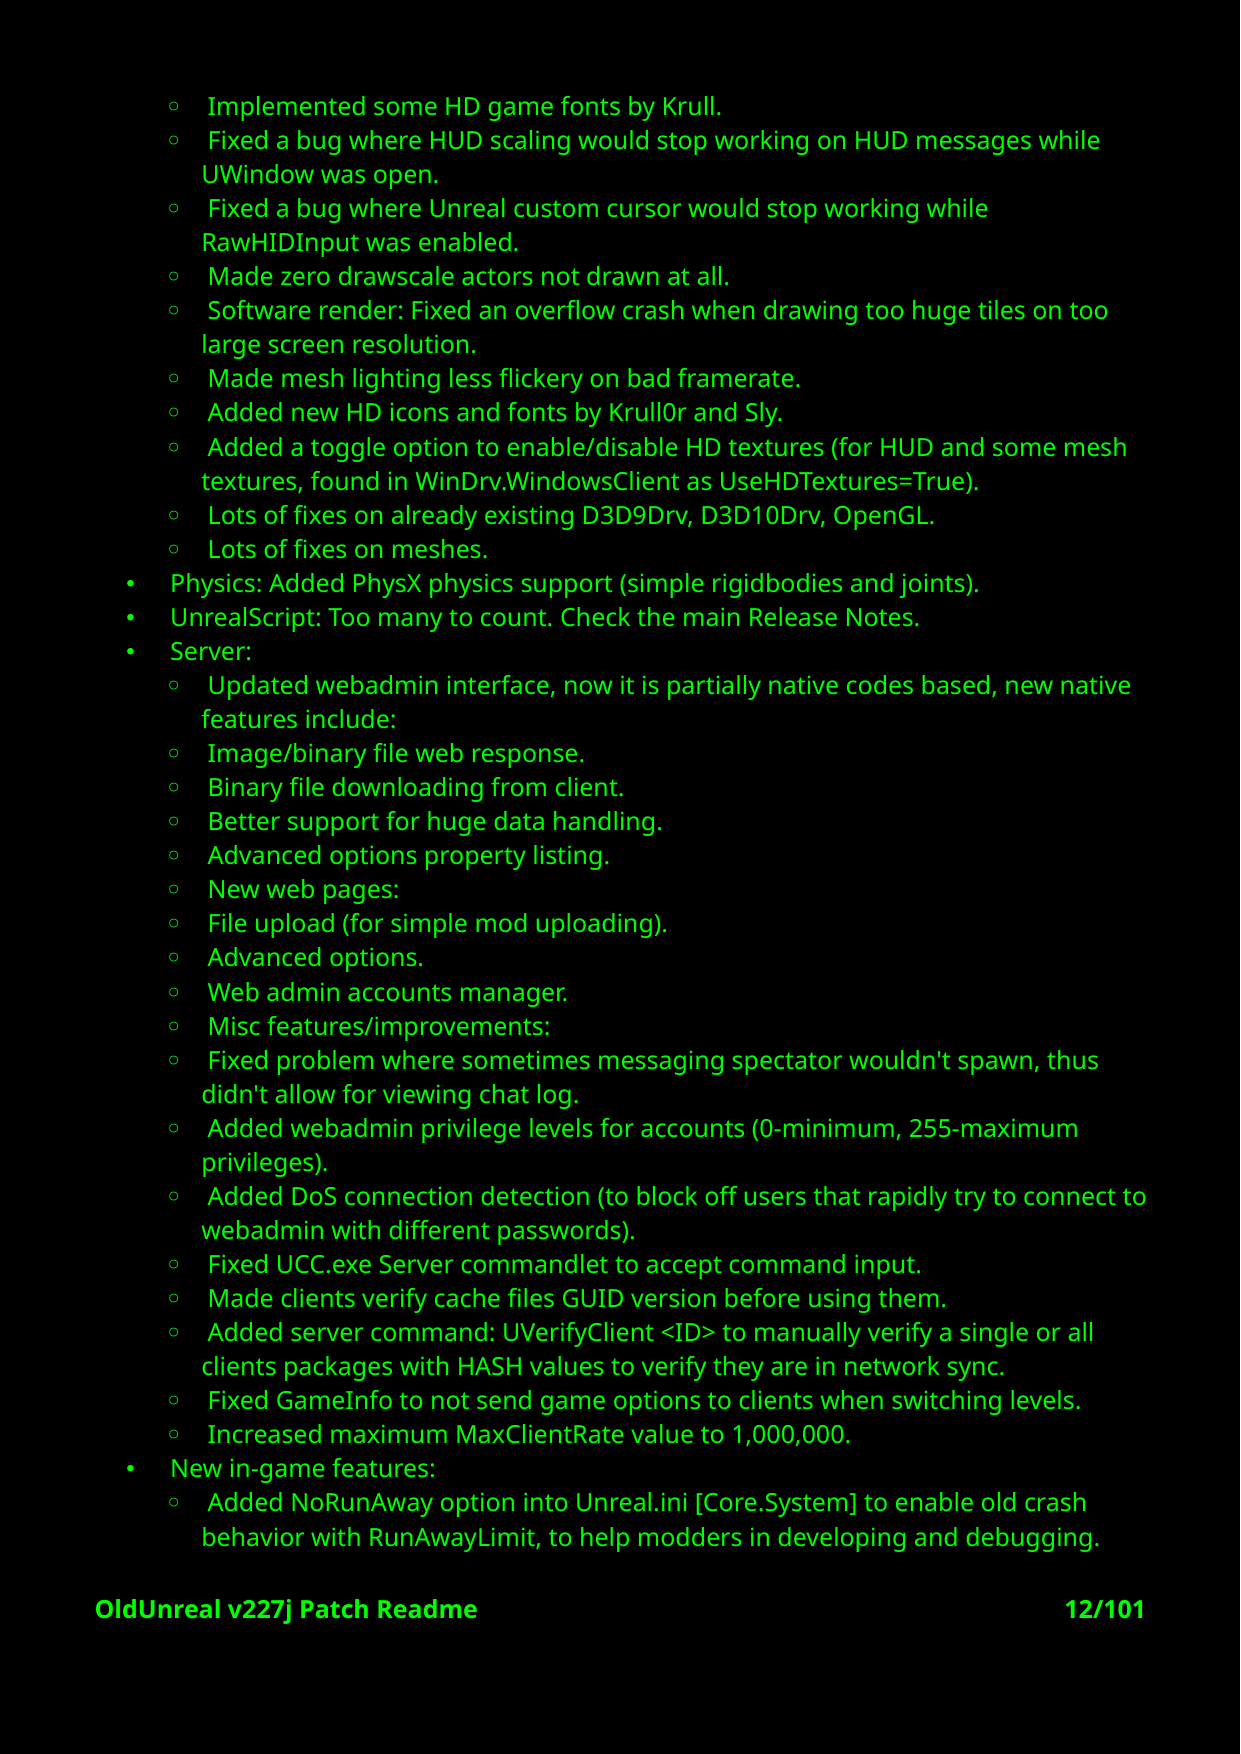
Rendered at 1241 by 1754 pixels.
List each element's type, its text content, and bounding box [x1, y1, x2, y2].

list Misc features/improvements: [163, 1008, 1152, 1042]
list Added server command: UVerifyClient <ID> to manually verify a single or all clients packages with HASH values to verify they are in network sync. [163, 1315, 1152, 1383]
list Lots of fixes on already existing D3D9Drv, D3D10Drv, OpenGL. [163, 497, 1152, 531]
list Implemented some HD game fonts by Krull. [163, 88, 1152, 123]
list Fixed a bug where HUD scaling would stop working on HUD messages while UWindow was open. [163, 123, 1152, 191]
list Advanced options. [163, 940, 1152, 974]
list Physics: Added PhysX physics support (simple rigidbodies and joints). [126, 565, 1152, 599]
list New web pages: [163, 872, 1152, 906]
list Fixed problem where sometimes messaging spectator wouldn't spawn, thus didn't allow for viewing chat log. [163, 1042, 1152, 1110]
list Made zero drawscale actors not drawn at all. [163, 259, 1152, 293]
list UnrealScript: Too many to count. Check the main Release Notes. [126, 599, 1152, 633]
list Web admin accounts manager. [163, 974, 1152, 1008]
list Binary file downloading from client. [163, 770, 1152, 804]
list Added NoRunAway option into Unreal.ini [Core.System] to enable old crash behavior with RunAwayLimit, to help modders in developing and debugging. [163, 1485, 1152, 1553]
list Fixed a bug where Unreal custom cursor would stop working while RawHIDInput was enabled. [163, 191, 1152, 259]
list Increased maximum MaxClientRate value to 1,000,000. [163, 1417, 1152, 1451]
list Made mesh lighting less flickery on bad framerate. [163, 361, 1152, 395]
list Added new HD icons and fonts by Krull0r and Sly. [163, 395, 1152, 429]
list Added a toggle option to enable/disable HD textures (for HUD and some mesh textures, found in WinDrv.WindowsClient as UseHDTextures=True). [163, 429, 1152, 497]
list Updated webadmin interface, now it is partially native codes based, new native features include: [163, 668, 1152, 736]
list Fixed UCC.exe Server commandlet to accept command input. [163, 1247, 1152, 1281]
list Advanced options property listing. [163, 838, 1152, 872]
list Added webadmin privilege levels for accounts (0-minimum, 255-maximum privileges). [163, 1110, 1152, 1178]
list Lots of fixes on meshes. [163, 531, 1152, 565]
list Server: [126, 633, 1152, 668]
list Better support for huge data handling. [163, 804, 1152, 838]
list File upload (for simple mod uploading). [163, 906, 1152, 940]
list Added DoS connection detection (to block off users that rapidly try to connect to webadmin with different passwords). [163, 1178, 1152, 1247]
list New in-game features: [126, 1451, 1152, 1485]
list Image/binary file web response. [163, 736, 1152, 770]
list Made clients verify cache files GUID version before using them. [163, 1281, 1152, 1315]
list Fixed GameInfo to not send game options to clients when switching levels. [163, 1383, 1152, 1417]
list Software render: Fixed an overflow crash when drawing too huge tiles on too large screen resolution. [163, 293, 1152, 361]
